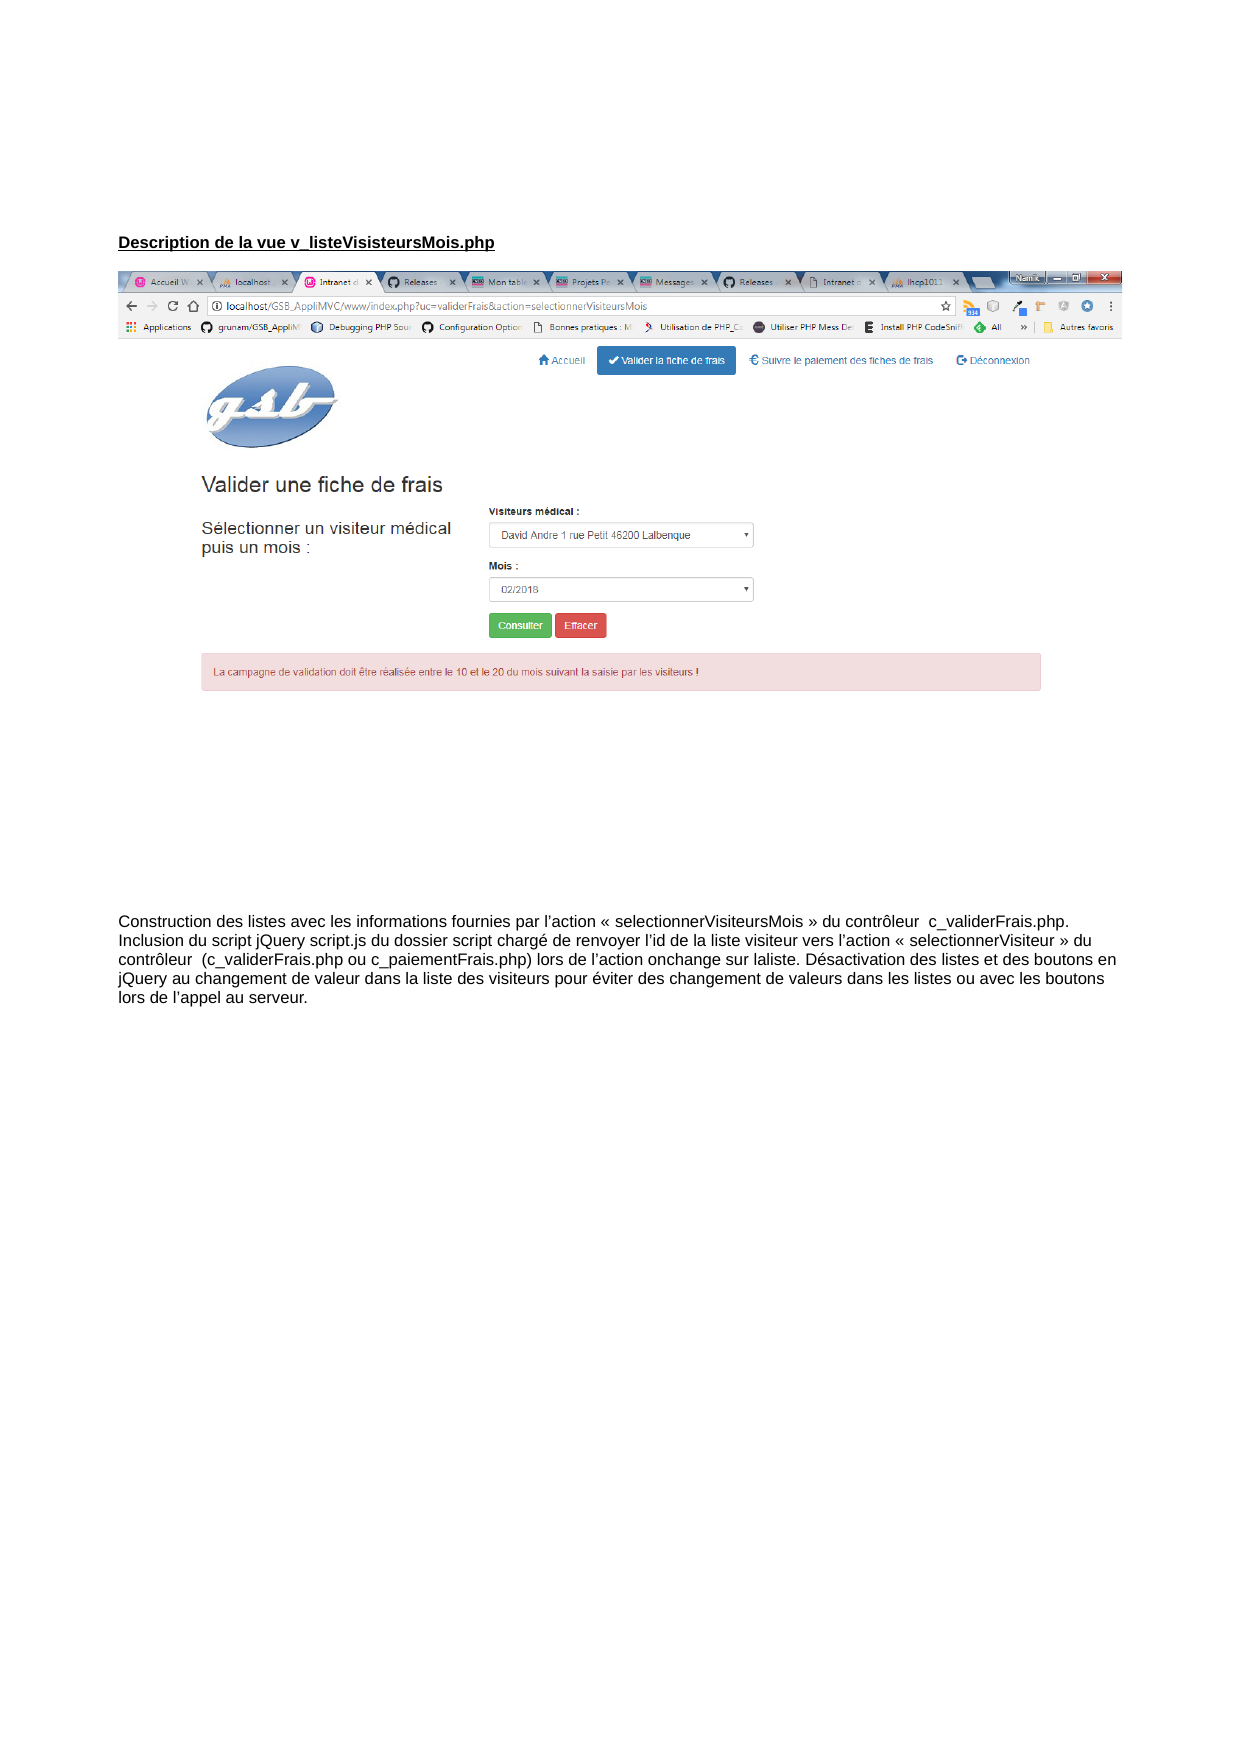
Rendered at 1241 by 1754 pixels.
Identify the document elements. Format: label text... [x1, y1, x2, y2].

text Inclusion du script jQuery script.js du dossier script chargé de renvoyer l’id de la liste visiteur vers l’action « selectionnerVisiteur » du contrôleur (c_validerFrais.php ou c_paiementFrais.php) lors de l’action onchange sur laliste. Désactivation des listes et des boutons en jQuery au changement de valeur dans la liste des visiteurs pour éviter des changement de valeurs dans les listes ou avec les boutons lors de l’appel au serveur. [118, 931, 1122, 1007]
picture [118, 271, 1123, 835]
text Description de la vue v_listeVisisteursMois.php [118, 233, 1122, 252]
text Construction des listes avec les informations fournies par l’action « selectionnerVisiteursMois » du contrôleur c_validerFrais.php. [118, 911, 1122, 931]
